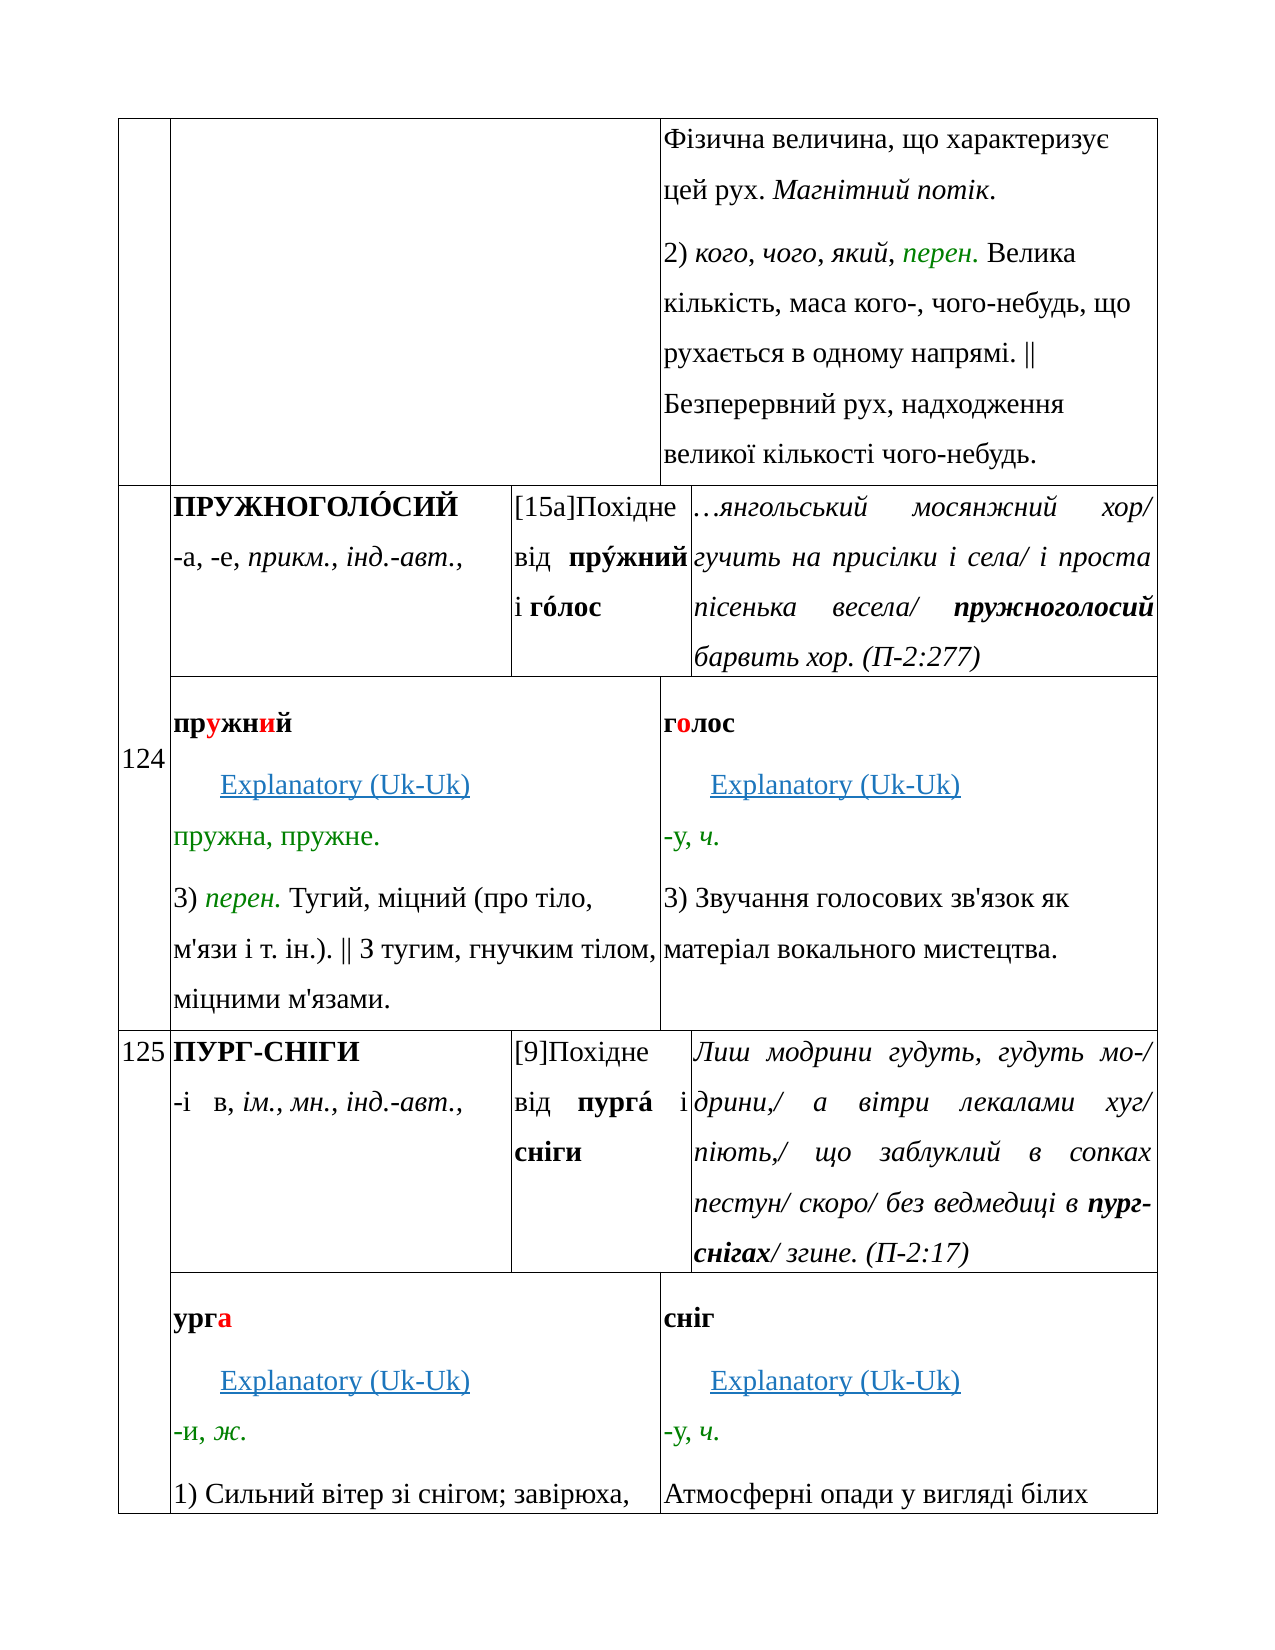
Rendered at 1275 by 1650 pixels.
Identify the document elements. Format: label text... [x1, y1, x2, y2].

table_cell пружний Explanatory (Uk-Uk) пружна, пружне. 3) перен. Тугий, міцний (про тіло, м'язи і т. ін.). || З тугим, гнучким тілом, міцними м'язами. [171, 677, 660, 1030]
table_cell 124 [119, 486, 170, 1030]
table_cell Пружноголóсий -а, -е, прикм., інд.-авт., [171, 486, 511, 676]
table_cell сніг Explanatory (Uk-Uk) -у, ч. Атмосферні опади у вигляді білих [661, 1273, 1157, 1513]
table_cell Лиш модрини гудуть, гудуть мо-/ дрини,/ а вітри лекалами хуг/ піють,/ що заблуклий в сопках пестун/ скоро/ без ведмедиці в пург-снігах/ згине. (П-2:17) [692, 1031, 1157, 1272]
table_cell голос Explanatory (Uk-Uk) -у, ч. 3) Звучання голосових зв'язок як матеріал вокального мистецтва. [661, 677, 1157, 1030]
table_cell [171, 119, 660, 485]
table_cell …янгольський мосянжний хор/ гучить на присілки і села/ і проста пісенька весела/ пружноголосий барвить хор. (П-2:277) [692, 486, 1157, 676]
table_cell [9]Похідне від пургá і сніги [512, 1031, 691, 1272]
table_cell 125 [119, 1031, 170, 1513]
table_cell [119, 119, 170, 485]
table_cell Пург-сніги -ів, ім., мн., інд.-авт., [171, 1031, 511, 1272]
table_cell [15а]Похідне від прýжний і гóлос [512, 486, 691, 676]
table_cell Фізична величина, що характеризує цей рух. Магнітний потік. 2) кого, чого, який, перен. Велика кількість, маса кого-, чого-небудь, що рухається в одному напрямі. || Безперервний рух, надходження великої кількості чого-небудь. [661, 119, 1157, 485]
table_cell урга Explanatory (Uk-Uk) -и, ж. 1) Сильний вітер зі снігом; завірюха, [171, 1273, 660, 1513]
